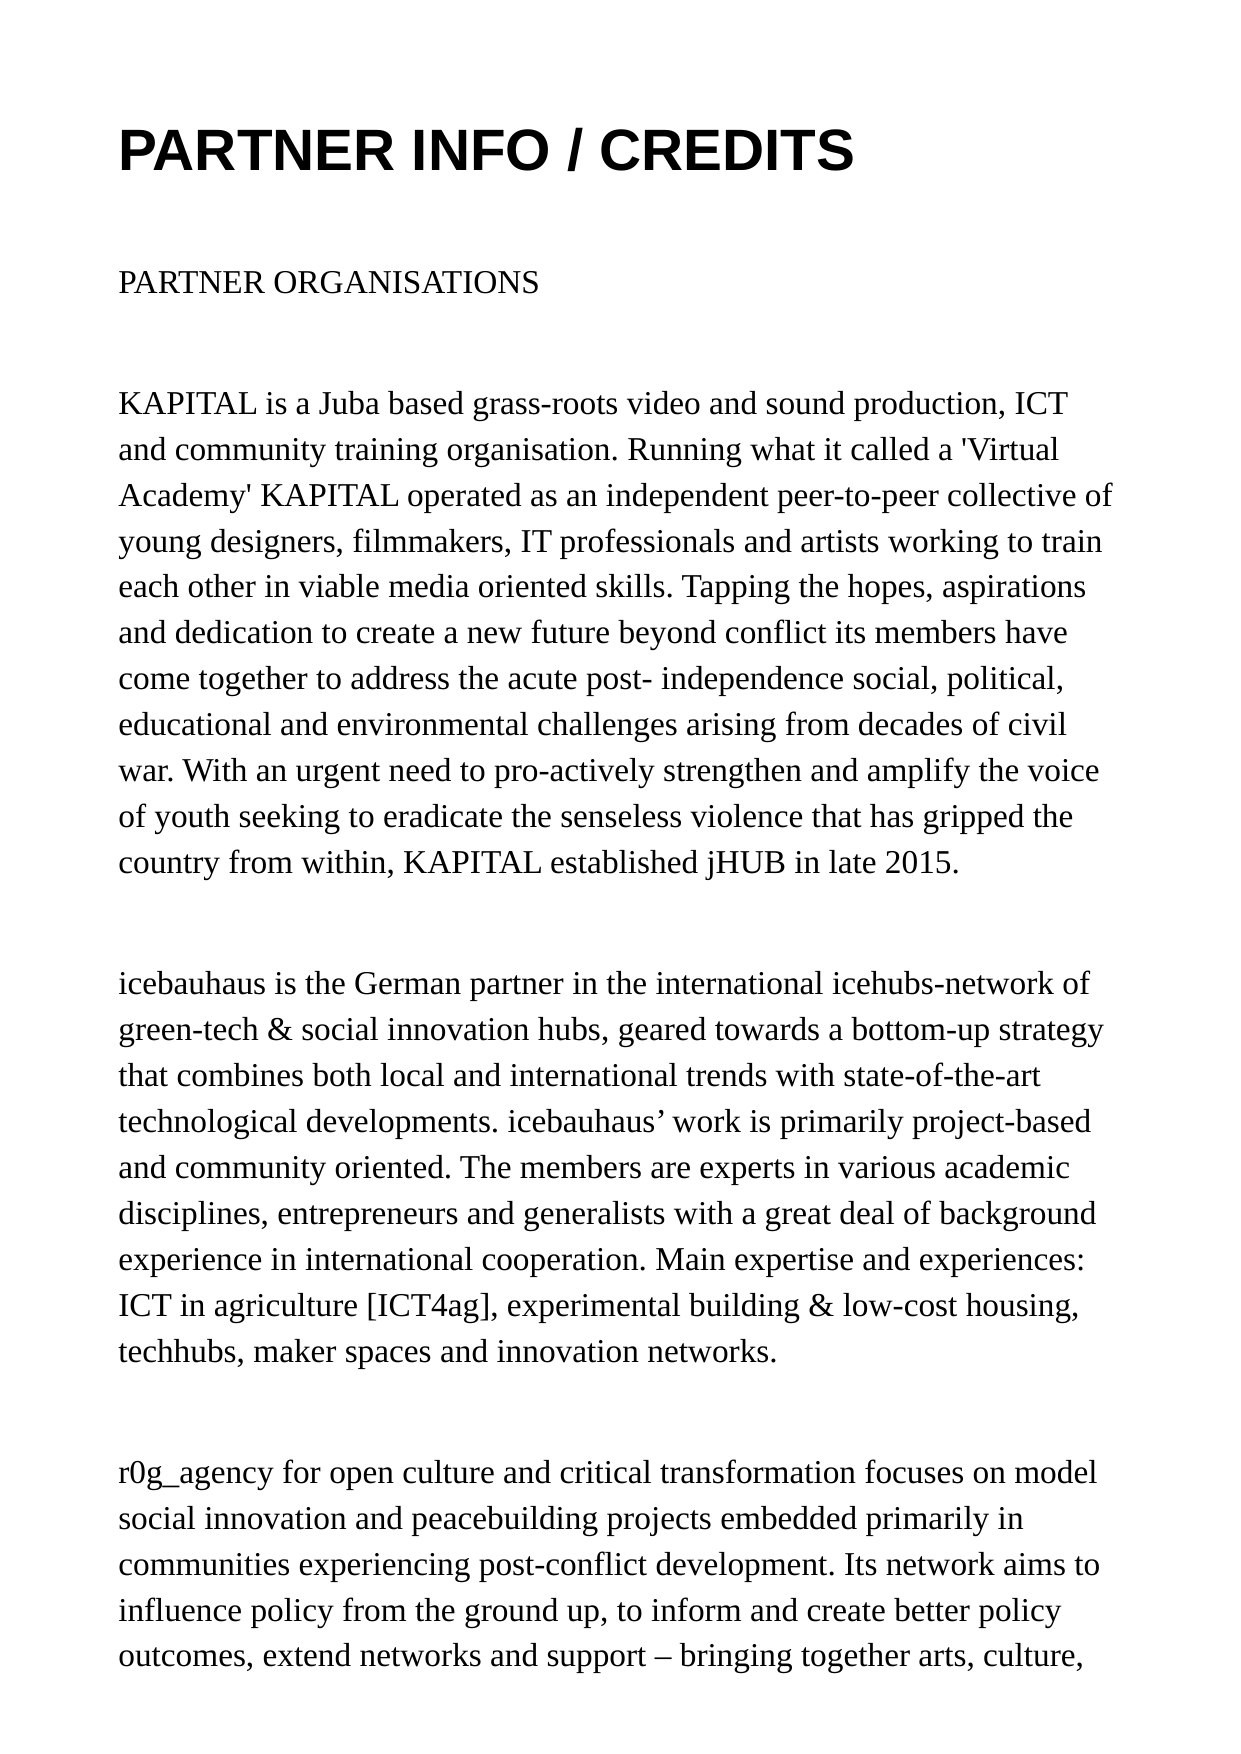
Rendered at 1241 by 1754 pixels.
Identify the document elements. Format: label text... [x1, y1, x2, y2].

text icebauhaus is the German partner in the international icehubs-network of green-tech & social innovation hubs, geared towards a bottom-up strategy that combines both local and international trends with state-of-the-art technological developments. icebauhaus’ work is primarily project-based and community oriented. The members are experts in various academic disciplines, entrepreneurs and generalists with a great deal of background experience in international cooperation. Main expertise and experiences: ICT in agriculture [ICT4ag], experimental building & low-cost housing, techhubs, maker spaces and innovation networks. [118, 963, 1122, 1369]
text PARTNER ORGANISATIONS [118, 262, 1122, 300]
text KAPITAL is a Juba based grass-roots video and sound production, ICT and community training organisation. Running what it called a 'Virtual Academy' KAPITAL operated as an independent peer-to-peer collective of young designers, filmmakers, IT professionals and artists working to train each other in viable media oriented skills. Tapping the hopes, aspirations and dedication to create a new future beyond conflict its members have come together to address the acute post- independence social, political, educational and environmental challenges arising from decades of civil war. With an urgent need to pro-actively strengthen and amplify the voice of youth seeking to eradicate the senseless violence that has gripped the country from within, KAPITAL established jHUB in late 2015. [118, 383, 1122, 881]
title PARTNER INFO / CREDITS [118, 115, 1122, 249]
text r0g_agency for open culture and critical transformation focuses on model social innovation and peacebuilding projects embedded primarily in communities experiencing post-conflict development. Its network aims to influence policy from the ground up, to inform and create better policy outcomes, extend networks and support – bringing together arts, culture, [118, 1452, 1122, 1674]
